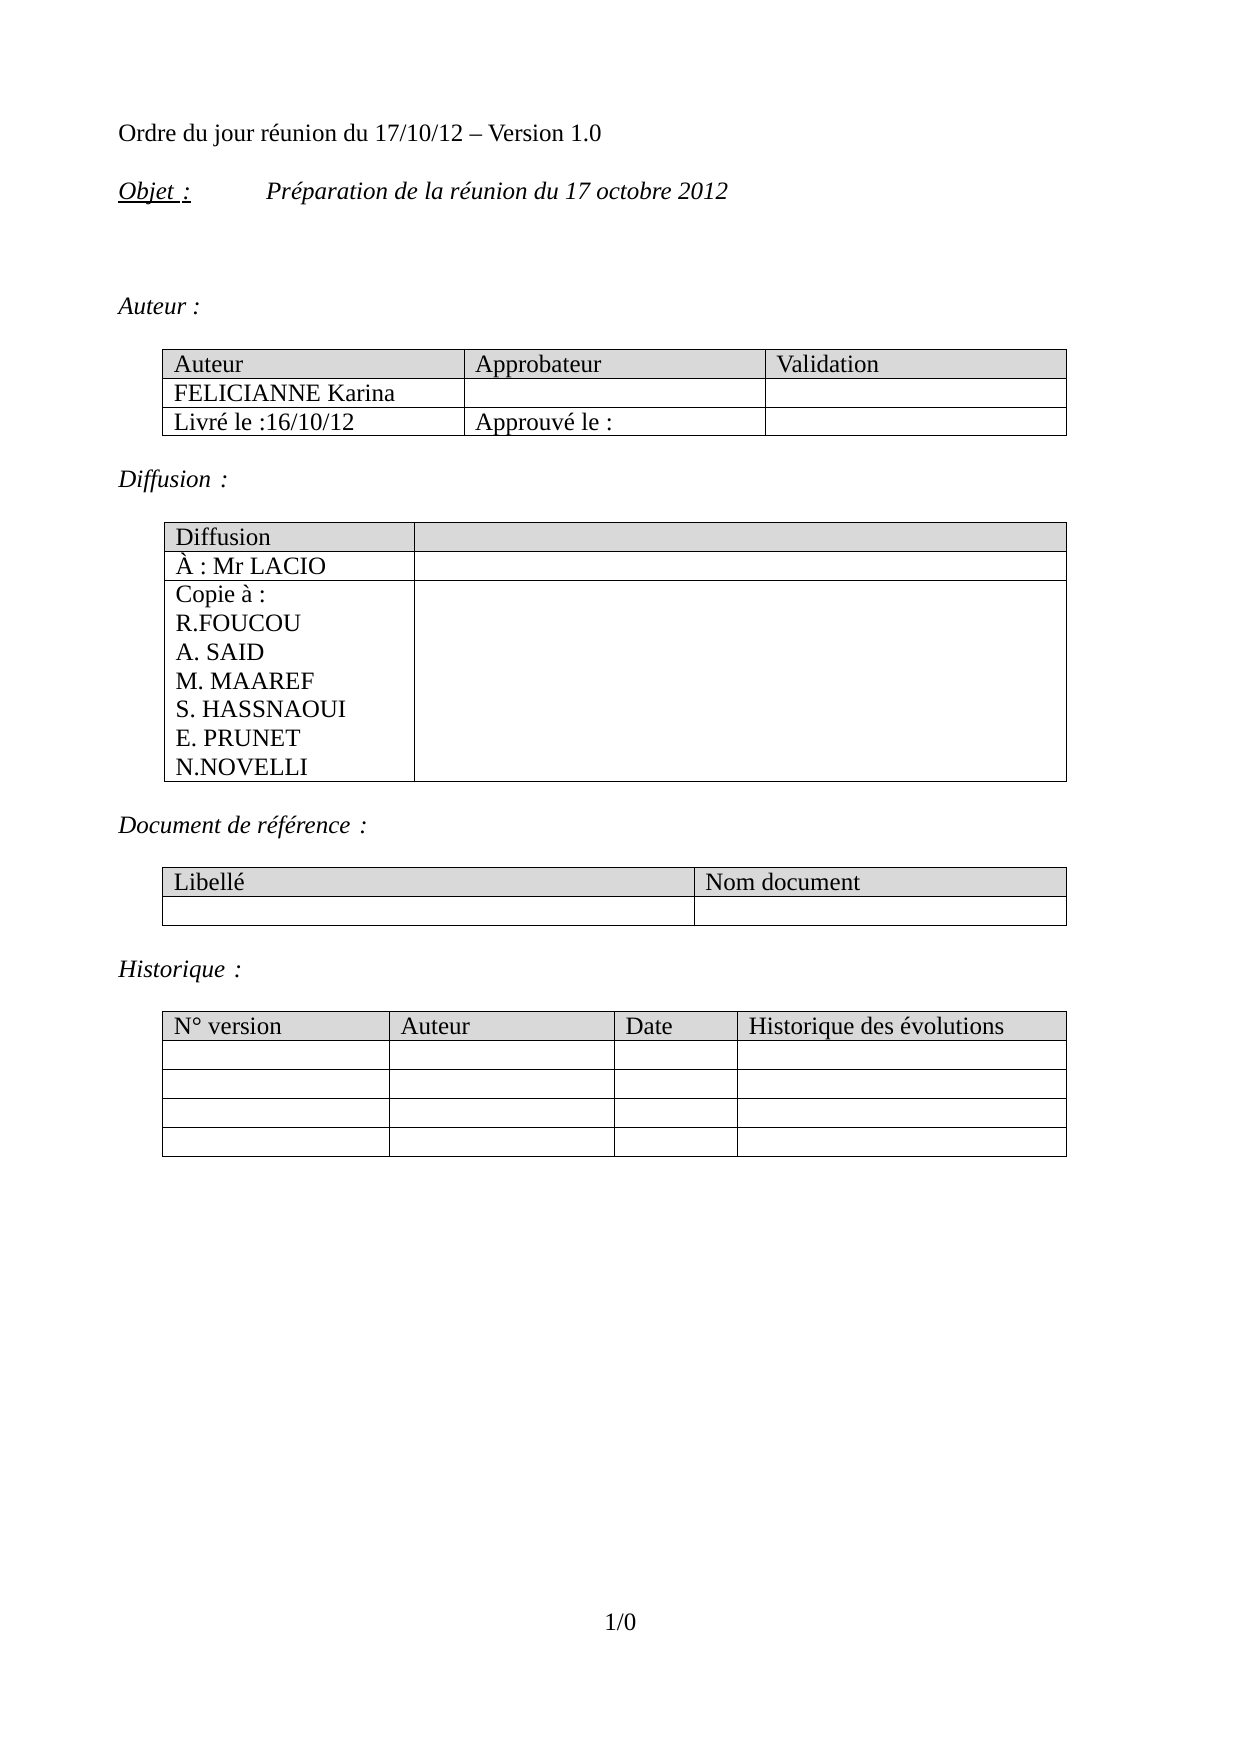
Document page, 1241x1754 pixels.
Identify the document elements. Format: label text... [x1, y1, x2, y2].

table_cell À : Mr LACIO [165, 552, 414, 579]
table_header Approbateur [465, 350, 765, 378]
table_cell [163, 897, 694, 925]
table_cell [695, 897, 1066, 925]
text Objet : Préparation de la réunion du 17 octobre 2012 [118, 176, 1122, 205]
table_header Diffusion [165, 523, 414, 551]
table_cell [415, 552, 1066, 579]
text Auteur : [118, 291, 1122, 320]
table_cell [738, 1070, 1066, 1098]
table_cell [766, 379, 1066, 407]
text Historique : [118, 954, 1122, 982]
table_header Auteur [163, 350, 464, 378]
table_cell [615, 1099, 737, 1127]
text Document de référence : [118, 810, 1122, 838]
table_header [415, 523, 1066, 551]
table_header Nom document [695, 868, 1066, 896]
table_header Date [615, 1012, 737, 1040]
table_cell [615, 1128, 737, 1156]
table_cell Approuvé le : [465, 408, 765, 435]
table_cell FELICIANNE Karina [163, 379, 464, 407]
table_cell [390, 1128, 614, 1156]
table_cell [615, 1070, 737, 1098]
table_cell [766, 408, 1066, 435]
table_header Validation [766, 350, 1066, 378]
table_cell [738, 1099, 1066, 1127]
table_header Auteur [390, 1012, 614, 1040]
table_cell [390, 1099, 614, 1127]
table_header Libellé [163, 868, 694, 896]
table_cell [738, 1041, 1066, 1069]
table_cell [163, 1099, 389, 1127]
table_cell [738, 1128, 1066, 1156]
table_cell [163, 1128, 389, 1156]
table_cell [465, 379, 765, 407]
table_header N° version [163, 1012, 389, 1040]
table_cell [390, 1041, 614, 1069]
table_header Historique des évolutions [738, 1012, 1066, 1040]
table_cell [615, 1041, 737, 1069]
text Diffusion : [118, 464, 1122, 493]
table_cell [163, 1070, 389, 1098]
table_cell [415, 581, 1066, 781]
table_cell [163, 1041, 389, 1069]
table_cell Livré le :16/10/12 [163, 408, 464, 435]
table_cell [390, 1070, 614, 1098]
table_cell Copie à : R.FOUCOU A. SAID M. MAAREF S. HASSNAOUI E. PRUNET N.NOVELLI [165, 581, 414, 781]
